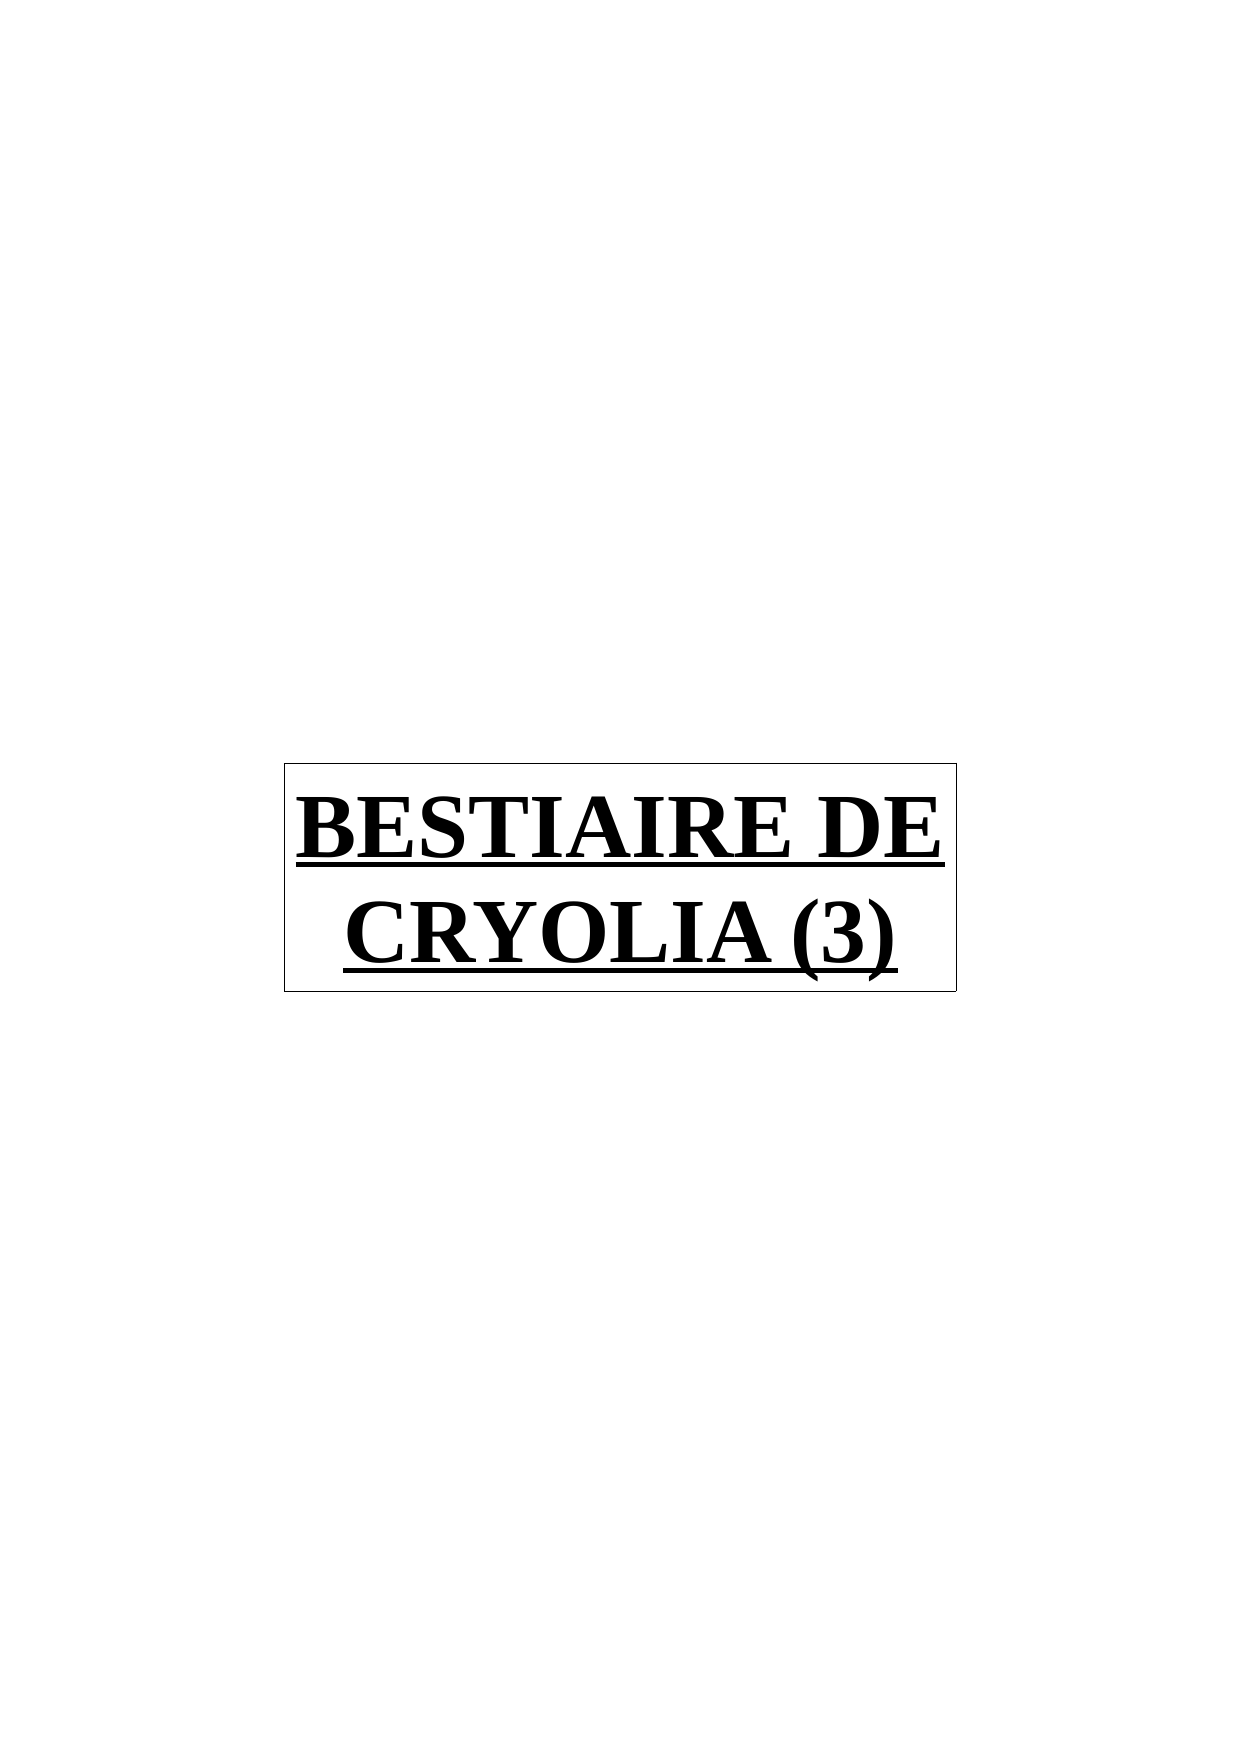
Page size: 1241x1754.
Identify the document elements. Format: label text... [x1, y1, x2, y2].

text BESTIAIRE DE CRYOLIA (3) [293, 772, 947, 982]
